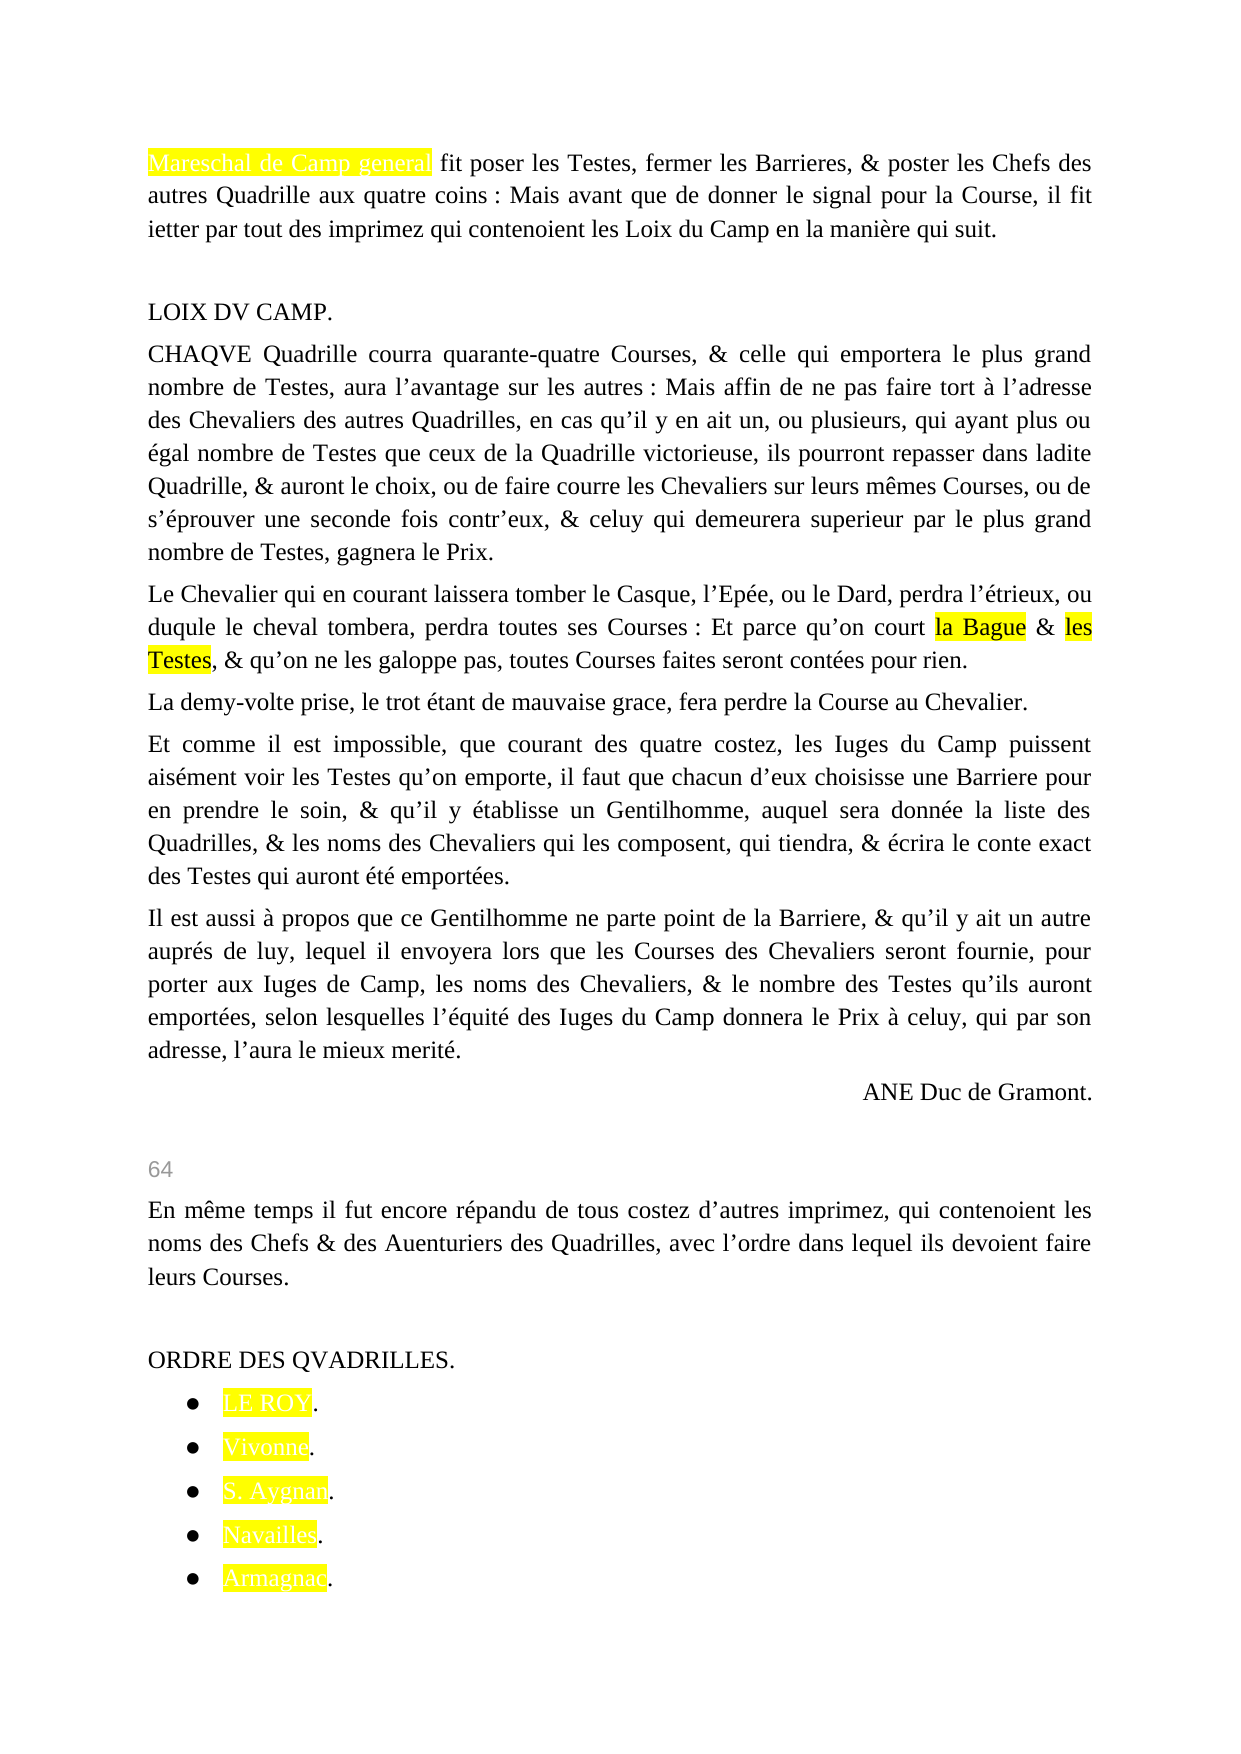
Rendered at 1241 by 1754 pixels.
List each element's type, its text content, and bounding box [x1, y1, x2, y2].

text ORDRE DES QVADRILLES. [148, 1345, 1093, 1374]
text 64 [173, 1156, 1093, 1183]
list Vivonne. [185, 1431, 1093, 1462]
list LE ROY. [185, 1387, 1093, 1418]
list Navailles. [185, 1519, 1093, 1549]
text CHAQVE Quadrille courra quarante-quatre Courses, & celle qui emportera le plus grand nombre de Testes, aura l’avantage sur les autres : Mais affin de ne pas faire tort à l’adresse des Chevaliers des autres Quadrilles, en cas qu’il y en ait un, ou plusieurs, qui ayant plus ou égal nombre de Testes que ceux de la Quadrille victorieuse, ils pourront repasser dans ladite Quadrille, & auront le choix, ou de faire courre les Chevaliers sur leurs mêmes Courses, ou de s’éprouver une seconde fois contr’eux, & celuy qui demeurera superieur par le plus grand nombre de Testes, gagnera le Prix. [148, 339, 1093, 566]
list S. Aygnan. [185, 1475, 1093, 1505]
text Mareschal de Camp general fit poser les Testes, fermer les Barrieres, & poster les Chefs des autres Quadrille aux quatre coins : Mais avant que de donner le signal pour la Course, il fit ietter par tout des imprimez qui contenoient les Loix du Camp en la manière qui suit. [148, 148, 1093, 242]
text LOIX DV CAMP. [148, 297, 1093, 326]
text La demy-volte prise, le trot étant de mauvaise grace, fera perdre la Course au Chevalier. [148, 687, 1093, 716]
text En même temps il fut encore répandu de tous costez d’autres imprimez, qui contenoient les noms des Chefs & des Auenturiers des Quadrilles, avec l’ordre dans lequel ils devoient faire leurs Courses. [148, 1196, 1093, 1290]
text Le Chevalier qui en courant laissera tomber le Casque, l’Epée, ou le Dard, perdra l’étrieux, ou duqule le cheval tombera, perdra toutes ses Courses : Et parce qu’on court la Bague & les Testes, & qu’on ne les galoppe pas, toutes Courses faites seront contées pour rien. [148, 579, 1093, 674]
list Armagnac. [185, 1563, 1093, 1593]
text Et comme il est impossible, que courant des quatre costez, les Iuges du Camp puissent aisément voir les Testes qu’on emporte, il faut que chacun d’eux choisisse une Barriere pour en prendre le soin, & qu’il y établisse un Gentilhomme, auquel sera donnée la liste des Quadrilles, & les noms des Chevaliers qui les composent, qui tiendra, & écrira le conte exact des Testes qui auront été emportées. [148, 729, 1093, 890]
text ANE Duc de Gramont. [148, 1077, 1093, 1106]
text Il est aussi à propos que ce Gentilhomme ne parte point de la Barriere, & qu’il y ait un autre auprés de luy, lequel il envoyera lors que les Courses des Chevaliers seront fournie, pour porter aux Iuges de Camp, les noms des Chevaliers, & le nombre des Testes qu’ils auront emportées, selon lesquelles l’équité des Iuges du Camp donnera le Prix à celuy, qui par son adresse, l’aura le mieux merité. [148, 903, 1093, 1064]
